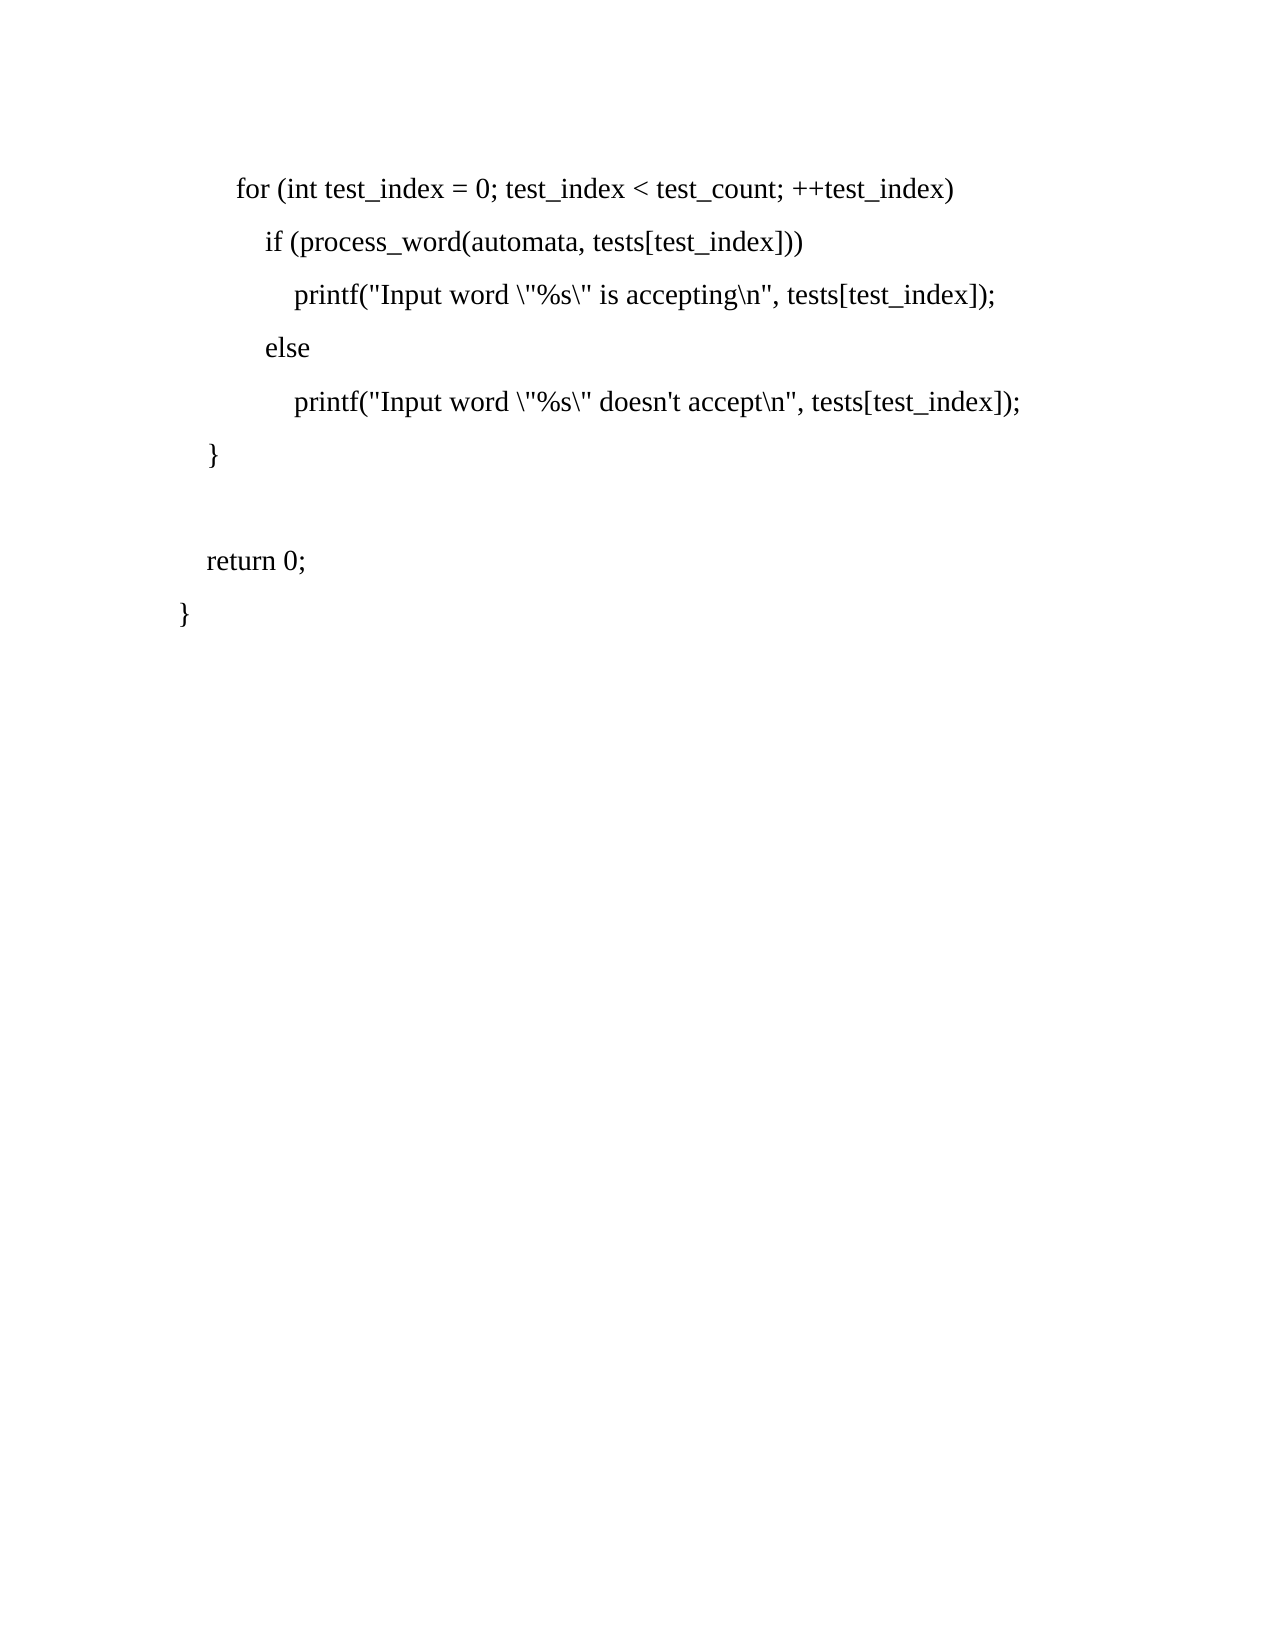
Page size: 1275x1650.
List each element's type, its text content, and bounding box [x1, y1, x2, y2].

text for (int test_index = 0; test_index < test_count; ++test_index) [118, 171, 1157, 205]
text } [118, 437, 1157, 470]
text return 0; [118, 543, 1157, 577]
text else [118, 331, 1157, 364]
text printf("Input word \"%s\" doesn't accept\n", tests[test_index]); [118, 384, 1157, 417]
text printf("Input word \"%s\" is accepting\n", tests[test_index]); [118, 277, 1157, 311]
text if (process_word(automata, tests[test_index])) [118, 224, 1157, 258]
text } [118, 596, 1157, 630]
